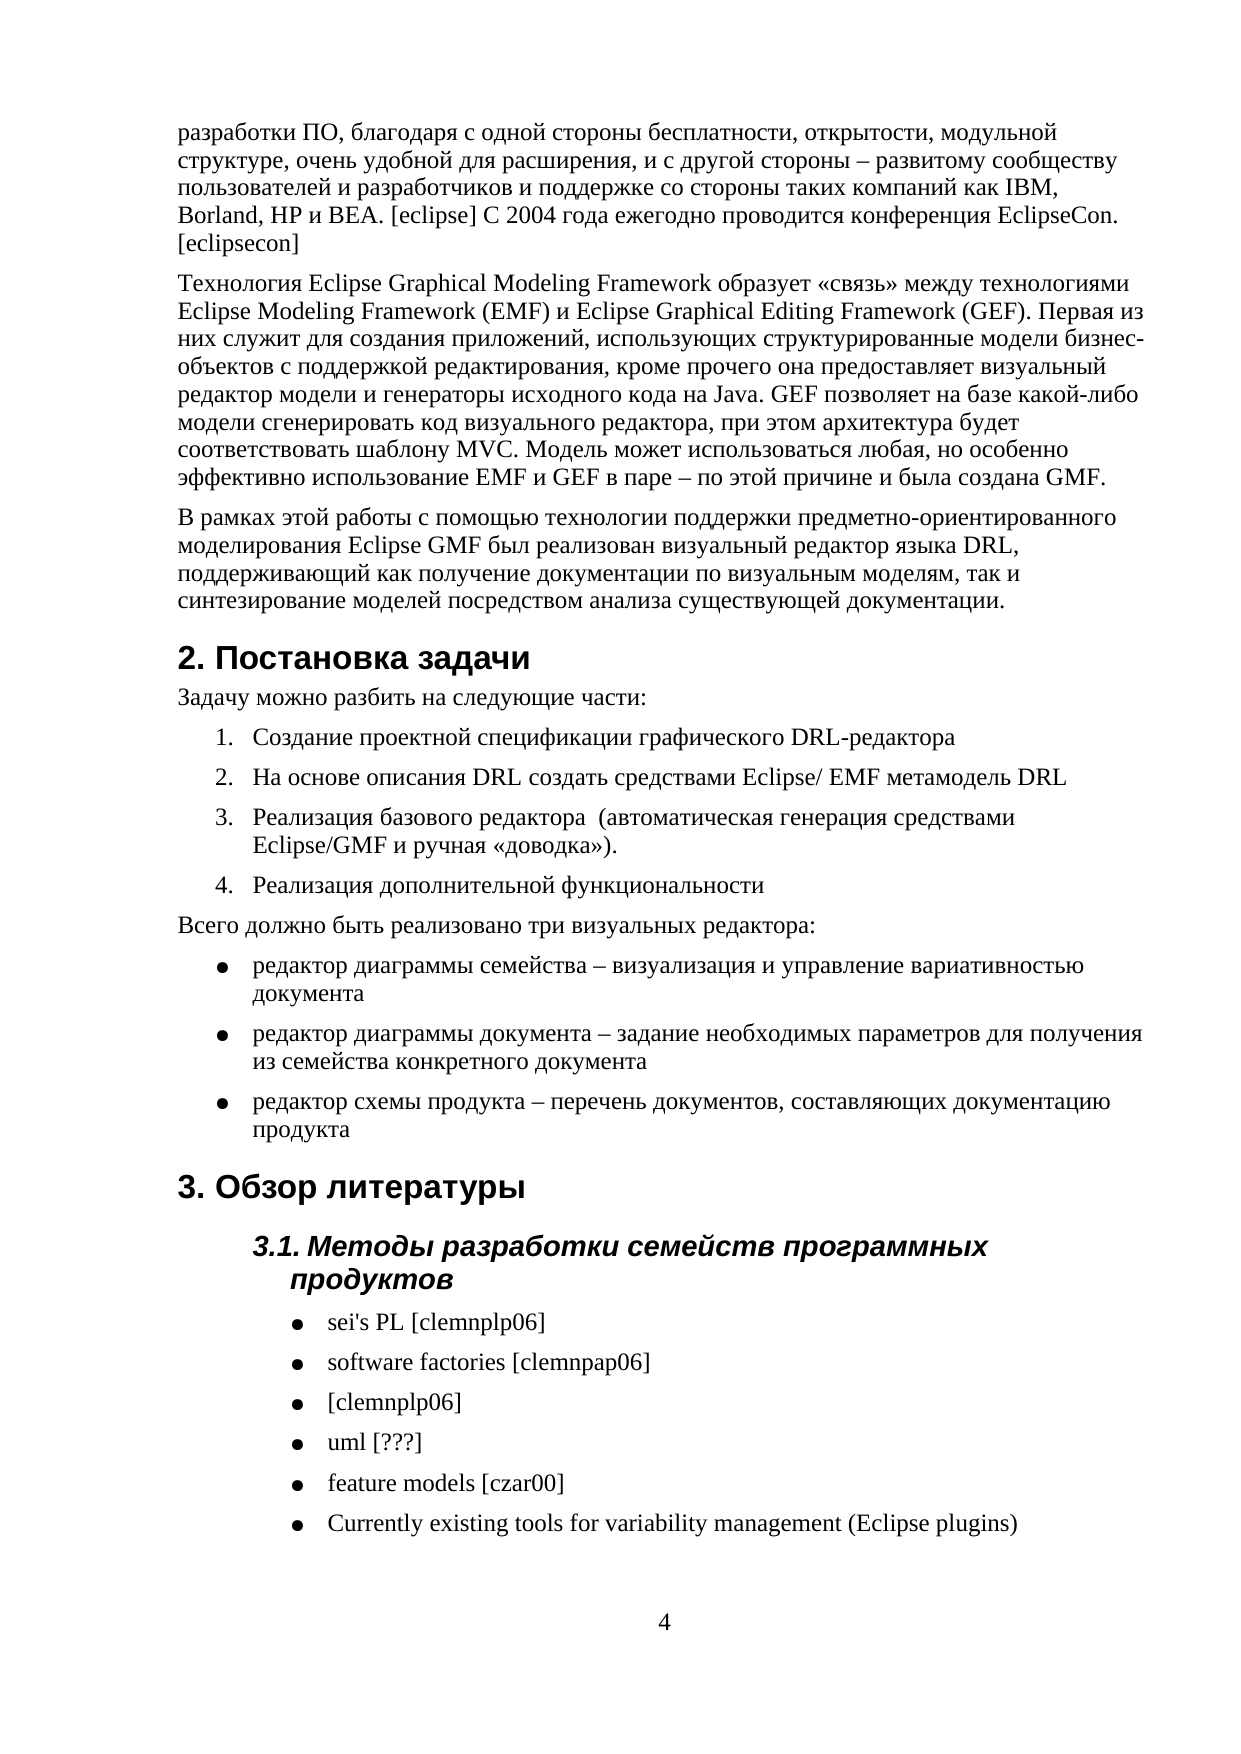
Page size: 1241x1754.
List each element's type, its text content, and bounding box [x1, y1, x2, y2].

text В рамках этой работы с помощью технологии поддержки предметно-ориентированного моделирования Eclipse GMF был реализован визуальный редактор языка DRL, поддерживающий как получение документации по визуальным моделям, так и синтезирование моделей посредством анализа существующей документации. [177, 503, 1152, 614]
list [clemnplp06] [290, 1388, 1152, 1416]
subtitle Методы разработки семейств программных продуктов [252, 1230, 1152, 1295]
list Currently existing tools for variability management (Eclipse plugins) [290, 1509, 1152, 1537]
text Всего должно быть реализовано три визуальных редактора: [177, 911, 1152, 939]
text Технология Eclipse Graphical Modeling Framework образует «связь» между технологиями Eclipse Modeling Framework (EMF) и Eclipse Graphical Editing Framework (GEF). Первая из них служит для создания приложений, использующих структурированные модели бизнес-объектов с поддержкой редактирования, кроме прочего она предоставляет визуальный редактор модели и генераторы исходного кода на Java. GEF позволяет на базе какой-либо модели сгенерировать код визуального редактора, при этом архитектура будет соответствовать шаблону MVC. Модель может использоваться любая, но особенно эффективно использование EMF и GEF в паре – по этой причине и была создана GMF. [177, 269, 1152, 491]
list редактор схемы продукта – перечень документов, составляющих документацию продукта [215, 1087, 1152, 1143]
list Реализация дополнительной функциональности [215, 871, 1152, 899]
list редактор диаграммы документа – задание необходимых параметров для получения из семейства конкретного документа [215, 1019, 1152, 1075]
list software factories [clemnpap06] [290, 1348, 1152, 1376]
subtitle Обзор литературы [177, 1168, 1152, 1205]
list uml [???] [290, 1428, 1152, 1456]
list Создание проектной спецификации графического DRL-редактора [215, 723, 1152, 751]
list feature models [czar00] [290, 1469, 1152, 1496]
subtitle Постановка задачи [177, 639, 1152, 676]
list редактор диаграммы семейства – визуализация и управление вариативностью документа [215, 952, 1152, 1007]
list Реализация базового редактора (автоматическая генерация средствами Eclipse/GMF и ручная «доводка»). [215, 803, 1152, 859]
text Задачу можно разбить на следующие части: [177, 683, 1152, 710]
list На основе описания DRL создать средствами Eclipse/ EMF метамодель DRL [215, 763, 1152, 791]
text разработки ПО, благодаря с одной стороны бесплатности, открытости, модульной структуре, очень удобной для расширения, и с другой стороны – развитому сообществу пользователей и разработчиков и поддержке со стороны таких компаний как IBM, Borland, HP и BEA. [eclipse] C 2004 года ежегодно проводится конференция EclipseCon.[eclipsecon] [177, 118, 1152, 257]
